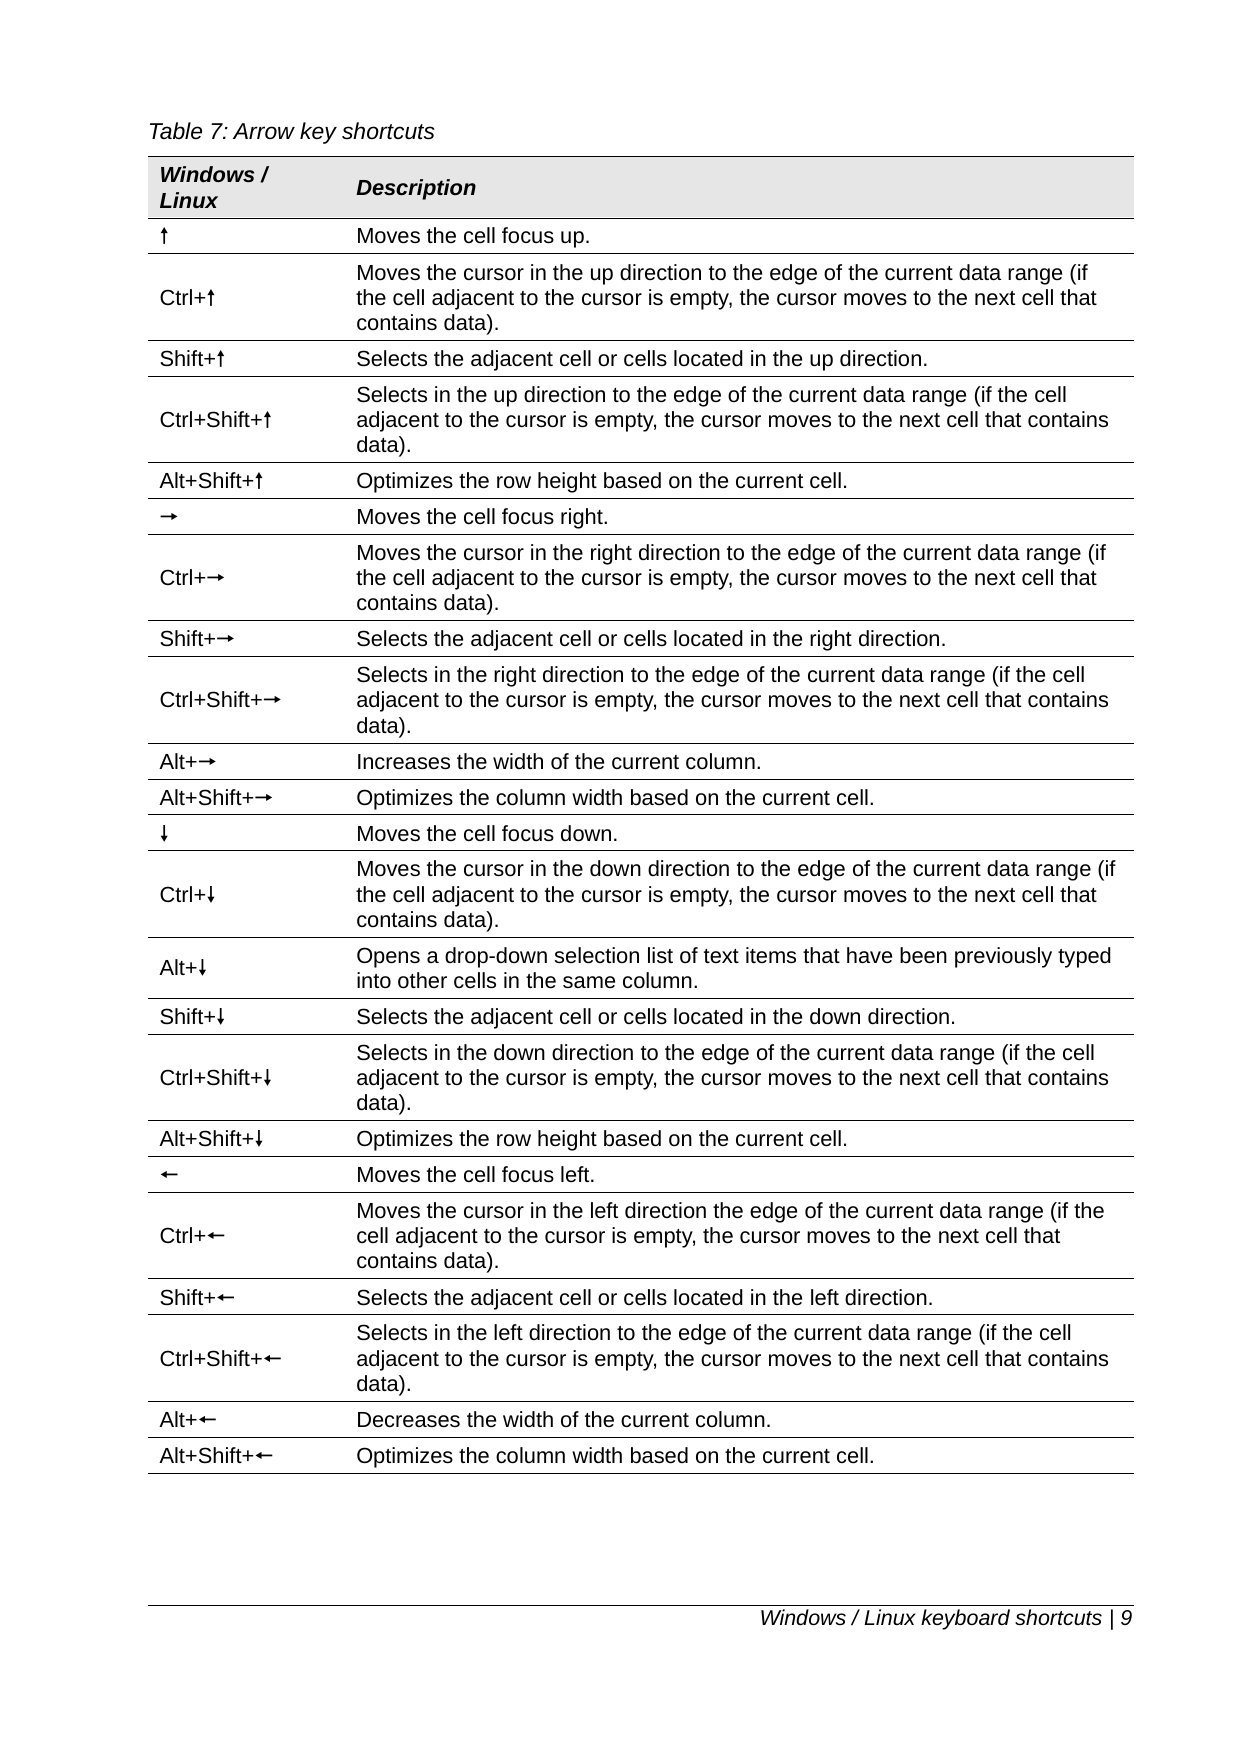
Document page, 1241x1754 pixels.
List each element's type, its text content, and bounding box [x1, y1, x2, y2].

table_cell Ctrl+Shift+🠖 [148, 657, 344, 742]
table_cell 🠔 [148, 1157, 344, 1192]
table_cell 🠕 [148, 219, 344, 253]
table_cell Opens a drop-down selection list of text items that have been previously typed into other cells in the same column. [344, 938, 1134, 998]
table_cell Alt+Shift+🠔 [148, 1438, 344, 1472]
table_cell Shift+🠖 [148, 621, 344, 656]
table_cell Alt+Shift+🠖 [148, 780, 344, 814]
table_cell Moves the cursor in the left direction the edge of the current data range (if the cell adjacent to the cursor is empty, the cursor moves to the next cell that contains data). [344, 1193, 1134, 1278]
table_cell Selects in the left direction to the edge of the current data range (if the cell adjacent to the cursor is empty, the cursor moves to the next cell that contains data). [344, 1315, 1134, 1401]
table_cell Ctrl+🠗 [148, 851, 344, 937]
table_cell Moves the cursor in the up direction to the edge of the current data range (if the cell adjacent to the cursor is empty, the cursor moves to the next cell that contains data). [344, 254, 1134, 340]
table_header Windows / Linux [148, 157, 344, 217]
table_cell Alt+🠗 [148, 938, 344, 998]
table_cell Optimizes the row height based on the current cell. [344, 1121, 1134, 1156]
table_cell Moves the cell focus right. [344, 499, 1134, 534]
table_cell Shift+🠗 [148, 999, 344, 1034]
table_cell Alt+🠖 [148, 744, 344, 778]
table_cell Selects the adjacent cell or cells located in the down direction. [344, 999, 1134, 1034]
table_cell Optimizes the column width based on the current cell. [344, 780, 1134, 814]
table_cell Moves the cursor in the right direction to the edge of the current data range (if the cell adjacent to the cursor is empty, the cursor moves to the next cell that contains data). [344, 535, 1134, 620]
table_cell Ctrl+🠕 [148, 254, 344, 340]
table_cell Shift+🠕 [148, 341, 344, 376]
table_cell Increases the width of the current column. [344, 744, 1134, 778]
table_cell Shift+🠔 [148, 1279, 344, 1314]
table_cell Alt+Shift+🠗 [148, 1121, 344, 1156]
table_cell Selects the adjacent cell or cells located in the right direction. [344, 621, 1134, 656]
table_cell Alt+🠔 [148, 1402, 344, 1437]
table_cell Selects the adjacent cell or cells located in the up direction. [344, 341, 1134, 376]
table_cell 🠖 [148, 499, 344, 534]
table_cell Decreases the width of the current column. [344, 1402, 1134, 1437]
table_cell Ctrl+🠖 [148, 535, 344, 620]
table_cell 🠗 [148, 815, 344, 850]
table_cell Moves the cell focus up. [344, 219, 1134, 253]
table_cell Ctrl+Shift+🠔 [148, 1315, 344, 1401]
table_cell Selects in the up direction to the edge of the current data range (if the cell adjacent to the cursor is empty, the cursor moves to the next cell that contains data). [344, 377, 1134, 462]
table_cell Moves the cell focus left. [344, 1157, 1134, 1192]
table_cell Alt+Shift+🠕 [148, 463, 344, 498]
text Table 7: Arrow key shortcuts [148, 118, 1134, 144]
table_header Description [344, 157, 1134, 217]
table_cell Ctrl+🠔 [148, 1193, 344, 1278]
table_cell Optimizes the row height based on the current cell. [344, 463, 1134, 498]
table_cell Optimizes the column width based on the current cell. [344, 1438, 1134, 1472]
table_cell Moves the cell focus down. [344, 815, 1134, 850]
table_cell Selects the adjacent cell or cells located in the left direction. [344, 1279, 1134, 1314]
table_cell Ctrl+Shift+🠗 [148, 1035, 344, 1120]
table_cell Selects in the down direction to the edge of the current data range (if the cell adjacent to the cursor is empty, the cursor moves to the next cell that contains data). [344, 1035, 1134, 1120]
table_cell Moves the cursor in the down direction to the edge of the current data range (if the cell adjacent to the cursor is empty, the cursor moves to the next cell that contains data). [344, 851, 1134, 937]
table_cell Selects in the right direction to the edge of the current data range (if the cell adjacent to the cursor is empty, the cursor moves to the next cell that contains data). [344, 657, 1134, 742]
table_cell Ctrl+Shift+🠕 [148, 377, 344, 462]
